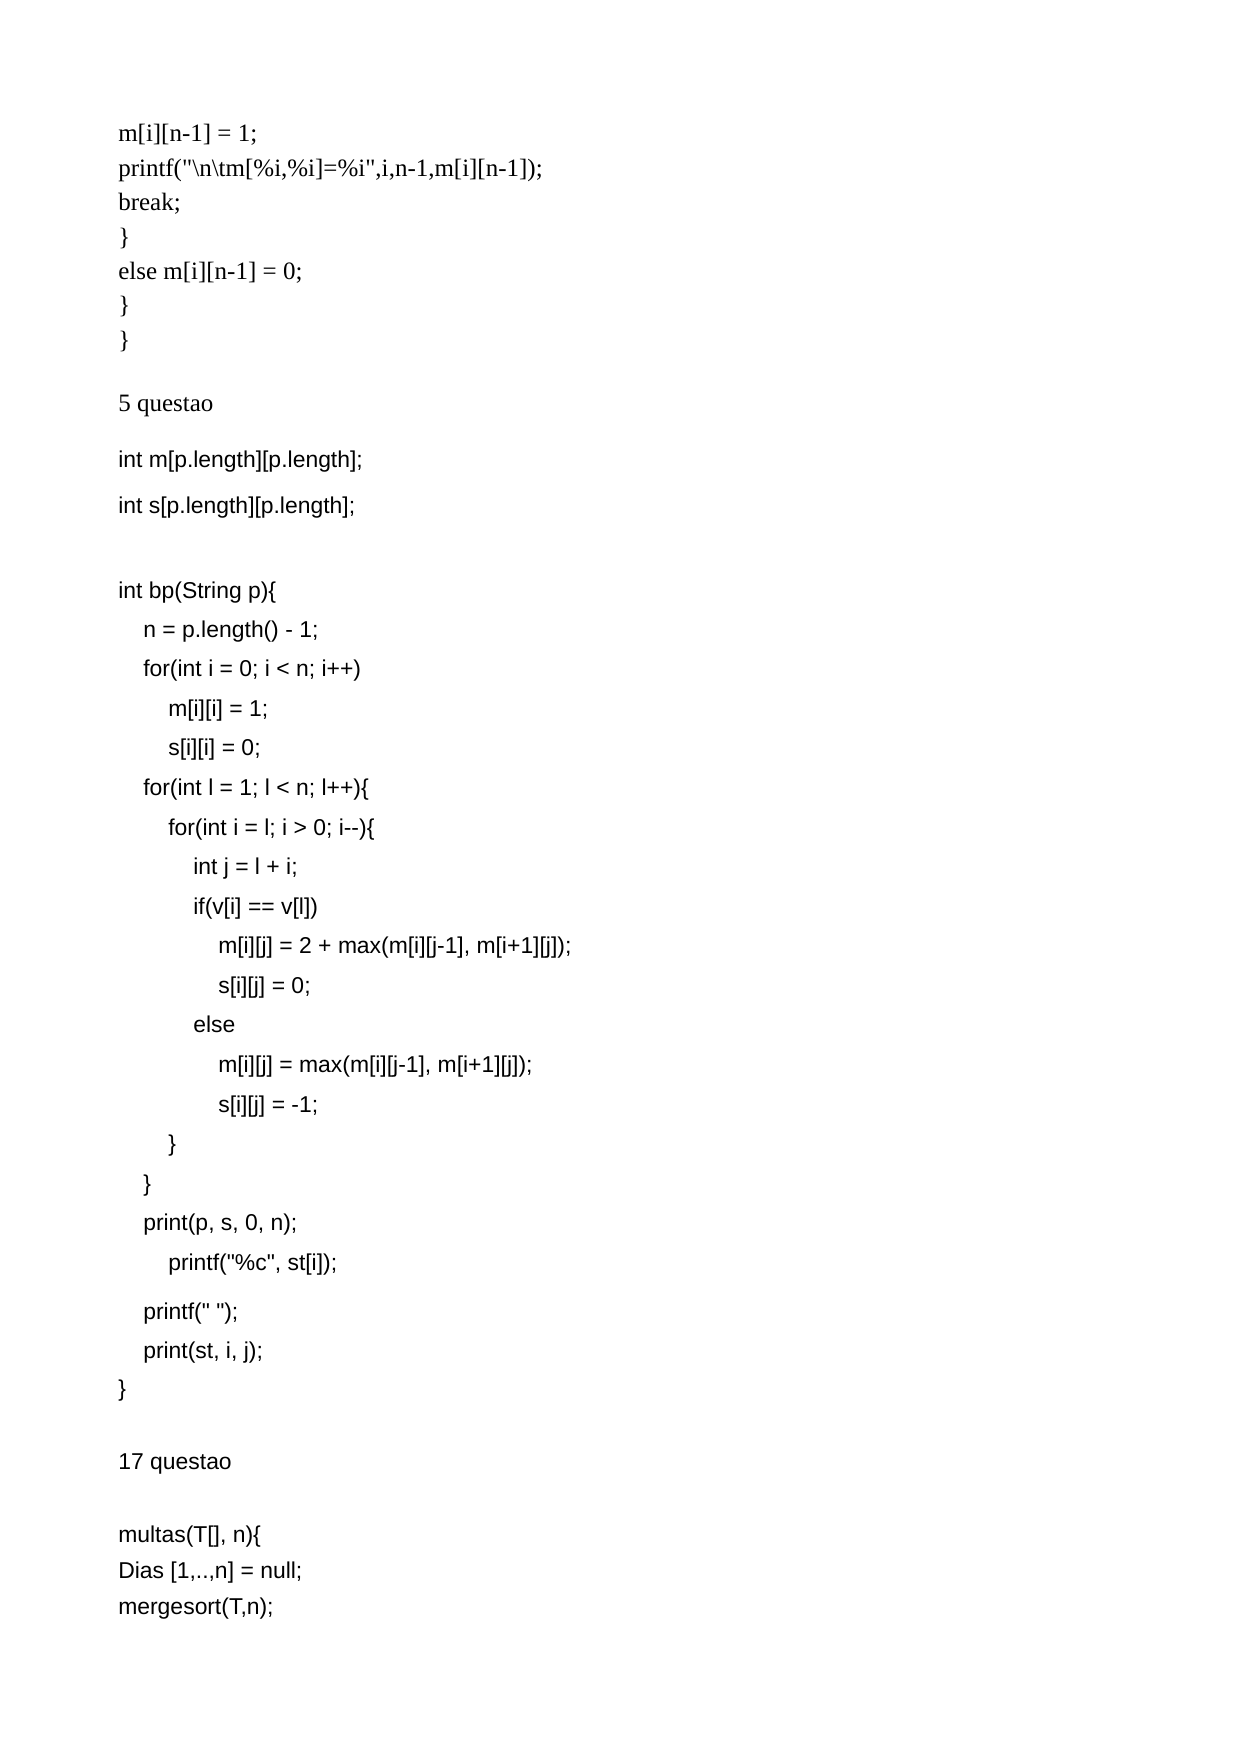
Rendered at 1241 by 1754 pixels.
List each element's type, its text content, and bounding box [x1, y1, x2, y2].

text } [118, 1375, 1122, 1402]
text if(v[i] == v[l]) [118, 891, 1122, 919]
text else m[i][n-1] = 0; [118, 256, 1122, 285]
text for(int i = l; i > 0; i--){ [118, 812, 1122, 840]
text m[i][n-1] = 1; [118, 118, 1122, 147]
text } [118, 291, 1122, 319]
text s[i][j] = 0; [118, 970, 1122, 999]
text print(p, s, 0, n); [118, 1207, 1122, 1236]
text 5 questao [118, 388, 1122, 417]
text multas(T[], n){ [118, 1521, 1122, 1547]
text m[i][i] = 1; [118, 693, 1122, 722]
text int j = l + i; [118, 851, 1122, 880]
text m[i][j] = 2 + max(m[i][j-1], m[i+1][j]); [118, 930, 1122, 959]
text s[i][j] = -1; [118, 1089, 1122, 1117]
text printf("\n\tm[%i,%i]=%i",i,n-1,m[i][n-1]); [118, 153, 1122, 181]
text } [118, 1128, 1122, 1157]
text for(int i = 0; i < n; i++) [118, 653, 1122, 682]
text } [118, 222, 1122, 250]
text } [118, 1168, 1122, 1197]
text print(st, i, j); [118, 1336, 1122, 1364]
text break; [118, 187, 1122, 216]
text printf("%c", st[i]); [118, 1247, 1122, 1276]
text else [118, 1009, 1122, 1038]
text m[i][j] = max(m[i][j-1], m[i+1][j]); [118, 1049, 1122, 1078]
text int m[p.length][p.length]; [118, 446, 1122, 472]
text int s[p.length][p.length]; [118, 492, 1122, 518]
text s[i][i] = 0; [118, 732, 1122, 761]
text 17 questao [118, 1448, 1122, 1474]
text n = p.length() - 1; [118, 614, 1122, 642]
text for(int l = 1; l < n; l++){ [118, 772, 1122, 801]
text printf(" "); [118, 1296, 1122, 1325]
text Dias [1,..,n] = null; [118, 1557, 1122, 1583]
text int bp(String p){ [118, 577, 1122, 604]
text mergesort(T,n); [118, 1593, 1122, 1620]
text } [118, 325, 1122, 354]
